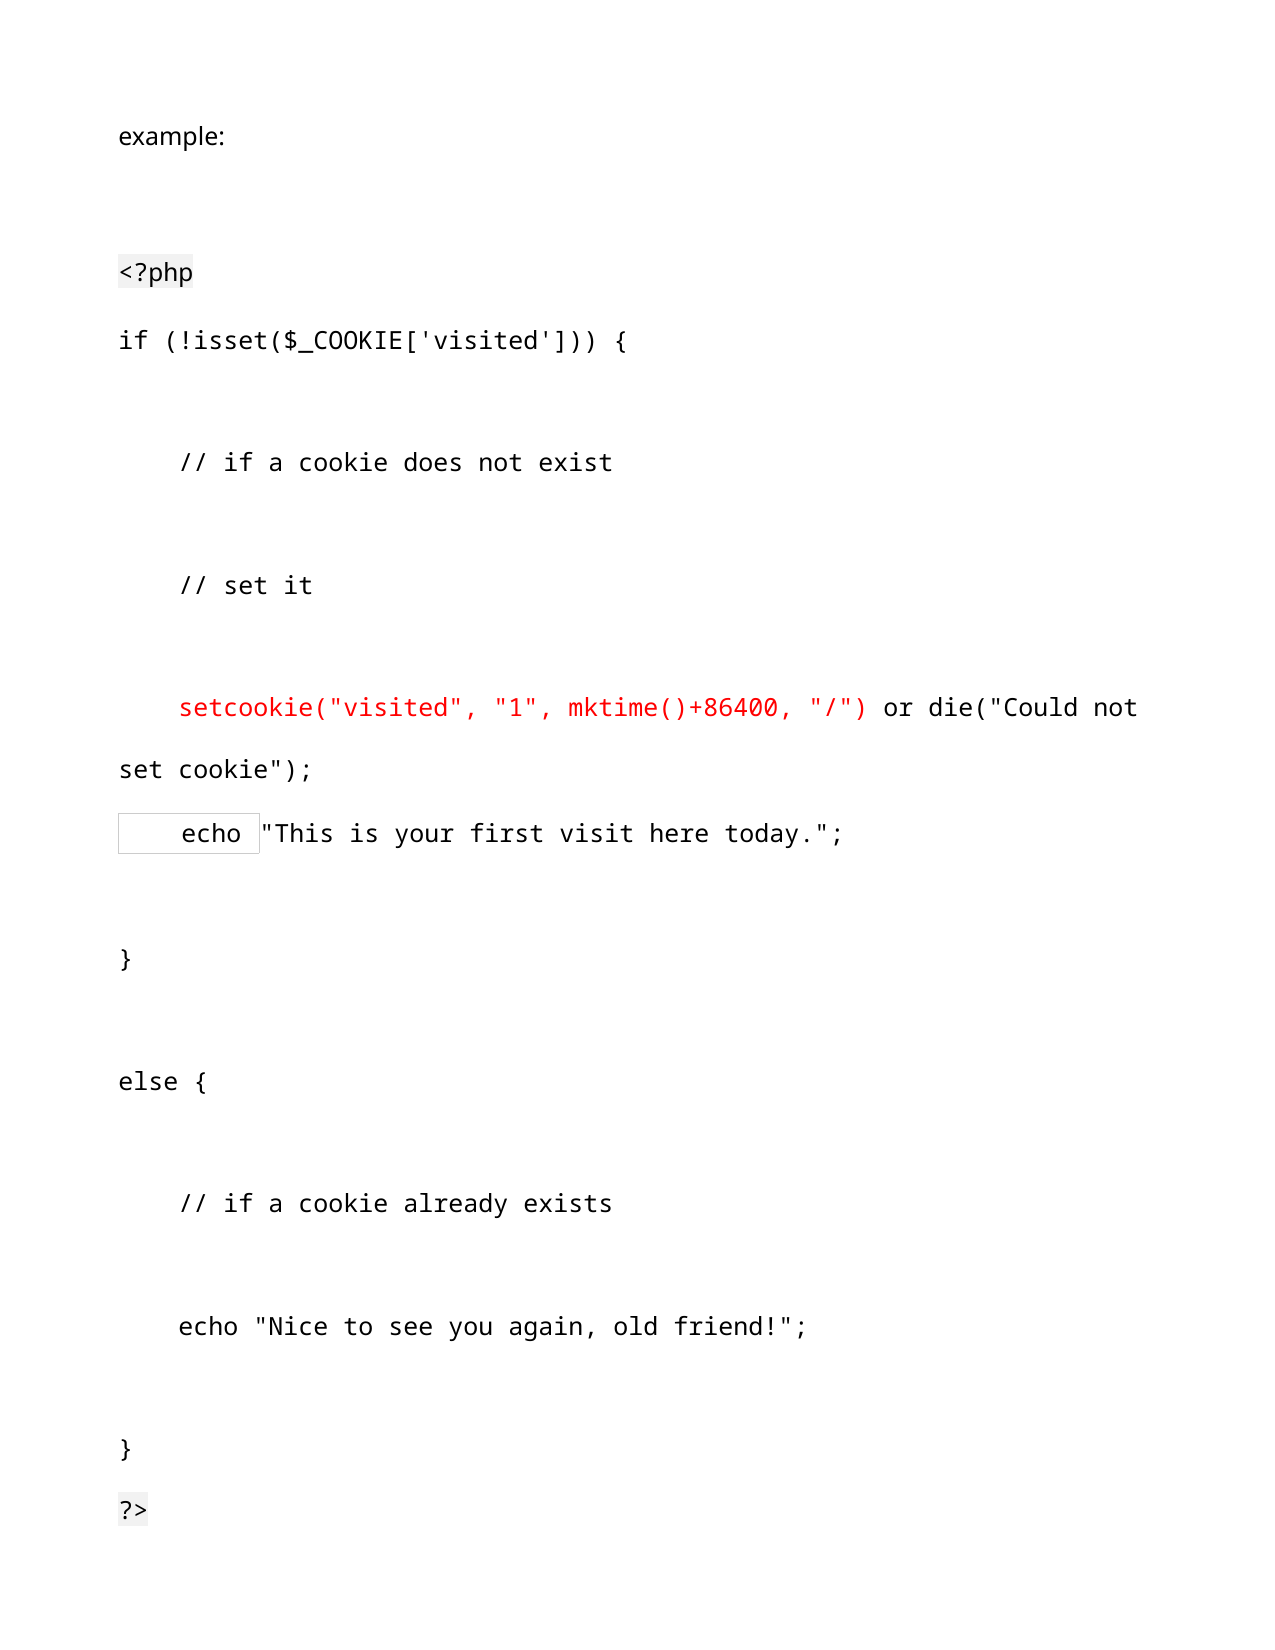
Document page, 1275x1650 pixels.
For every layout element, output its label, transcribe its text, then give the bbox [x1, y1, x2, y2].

text echo "This is your first visit here today."; } else { // if a cookie already exists echo "Nice to see you again, old friend!"; } [118, 812, 1157, 1465]
text ?> [118, 1492, 1157, 1526]
text example: [118, 118, 1157, 152]
text <?php [118, 186, 1157, 288]
text if (!isset($_COOKIE['visited'])) { // if a cookie does not exist // set it setcookie("visited", "1", mktime()+86400, "/") or die("Could not set cookie"); [118, 322, 1157, 785]
